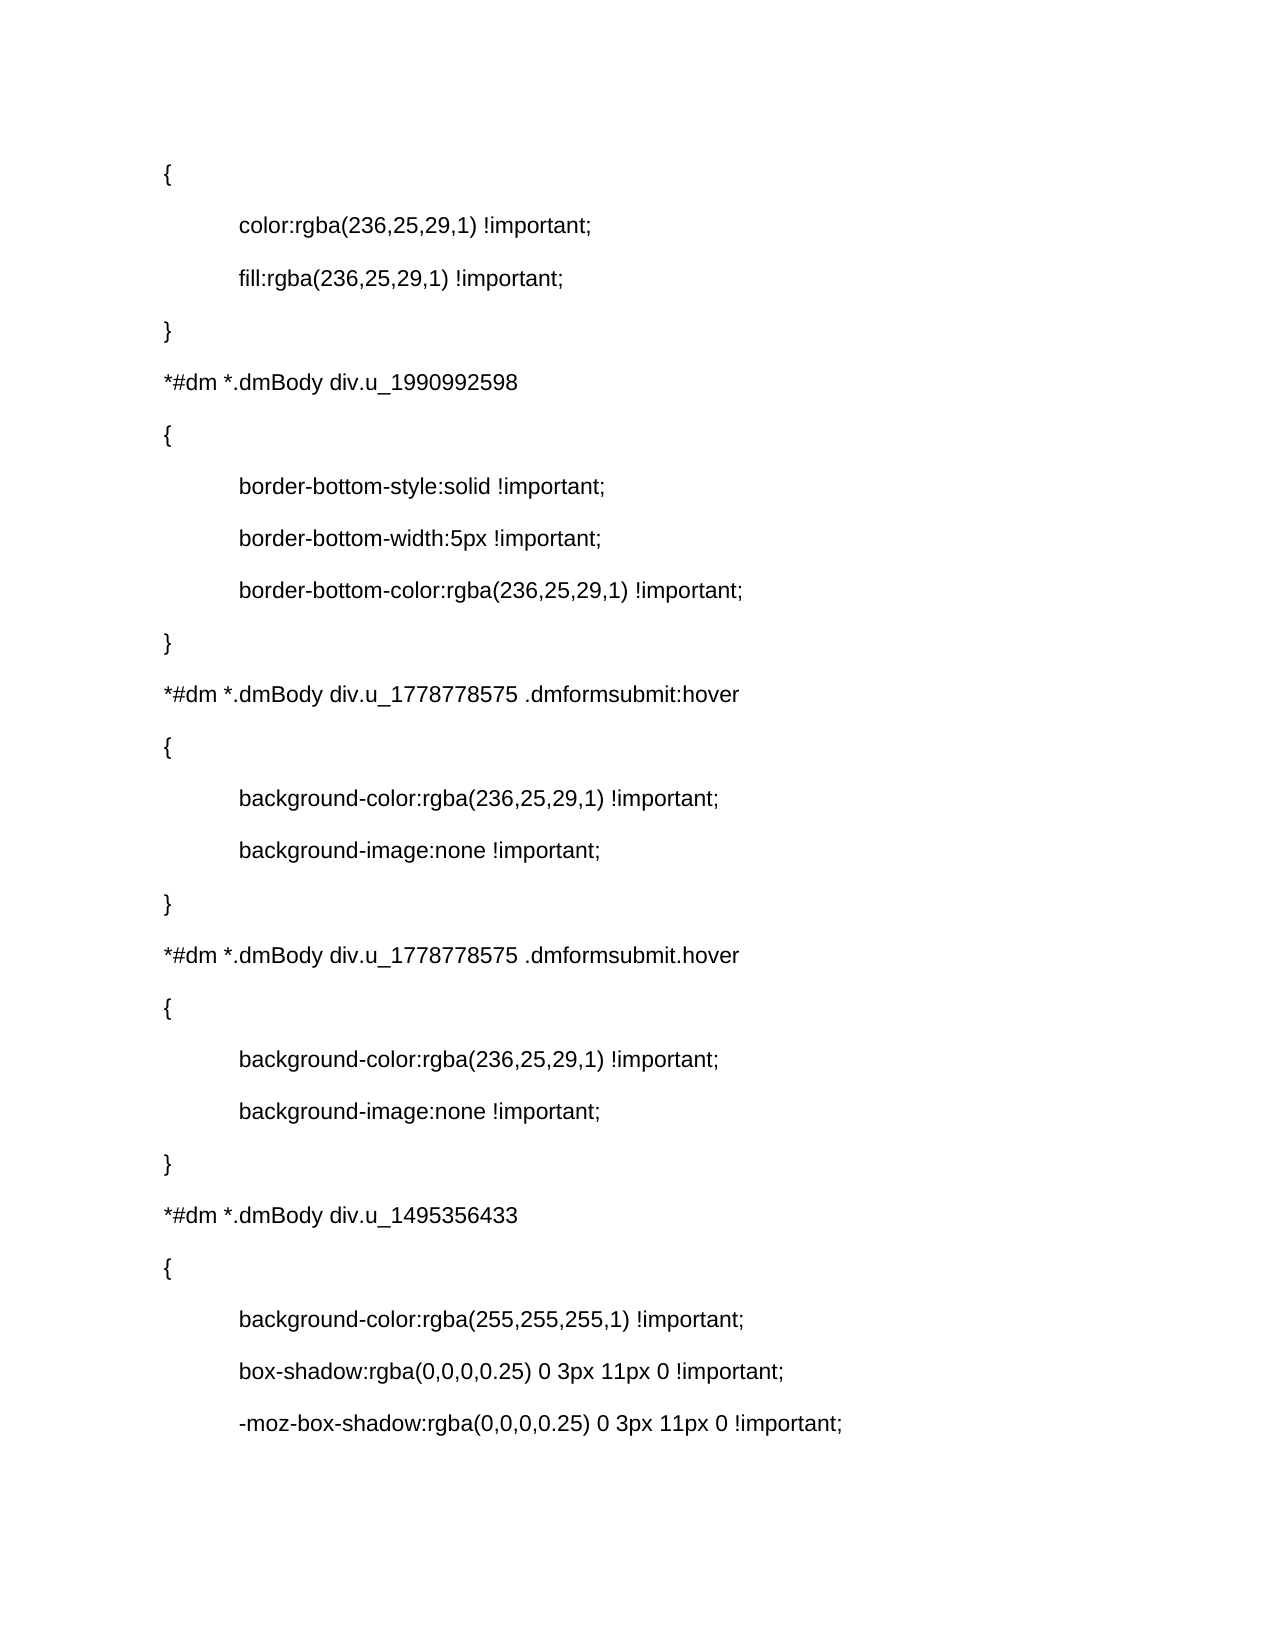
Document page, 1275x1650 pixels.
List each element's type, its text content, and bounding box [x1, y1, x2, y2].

table_cell *#dm *.dmBody div.u_1778778575 .dmformsubmit:hover [153, 671, 1125, 723]
table_cell *#dm *.dmBody div.u_1990992598 [153, 358, 1125, 410]
table_cell background-color:rgba(255,255,255,1) !important; [153, 1296, 1125, 1348]
table_cell background-image:none !important; [153, 827, 1125, 879]
table_cell border-bottom-style:solid !important; [153, 463, 1125, 514]
table_cell *#dm *.dmBody div.u_1495356433 [153, 1192, 1125, 1244]
table_cell { [153, 410, 1125, 462]
table_cell { [153, 983, 1125, 1035]
table_cell } [153, 306, 1125, 358]
table_cell fill:rgba(236,25,29,1) !important; [153, 254, 1125, 306]
table_cell box-shadow:rgba(0,0,0,0.25) 0 3px 11px 0 !important; [153, 1348, 1125, 1400]
table_cell background-color:rgba(236,25,29,1) !important; [153, 775, 1125, 827]
table_cell } [153, 619, 1125, 671]
table_cell } [153, 1140, 1125, 1192]
table_cell border-bottom-width:5px !important; [153, 515, 1125, 567]
table_cell *#dm *.dmBody div.u_1778778575 .dmformsubmit.hover [153, 931, 1125, 983]
table_cell { [153, 723, 1125, 775]
table_cell } [153, 879, 1125, 931]
table_cell background-image:none !important; [153, 1088, 1125, 1139]
table_cell { [153, 150, 1125, 202]
table_cell background-color:rgba(236,25,29,1) !important; [153, 1035, 1125, 1087]
table_cell { [153, 1244, 1125, 1296]
table_cell color:rgba(236,25,29,1) !important; [153, 202, 1125, 254]
table_cell border-bottom-color:rgba(236,25,29,1) !important; [153, 567, 1125, 619]
table_cell -moz-box-shadow:rgba(0,0,0,0.25) 0 3px 11px 0 !important; [153, 1400, 1125, 1452]
